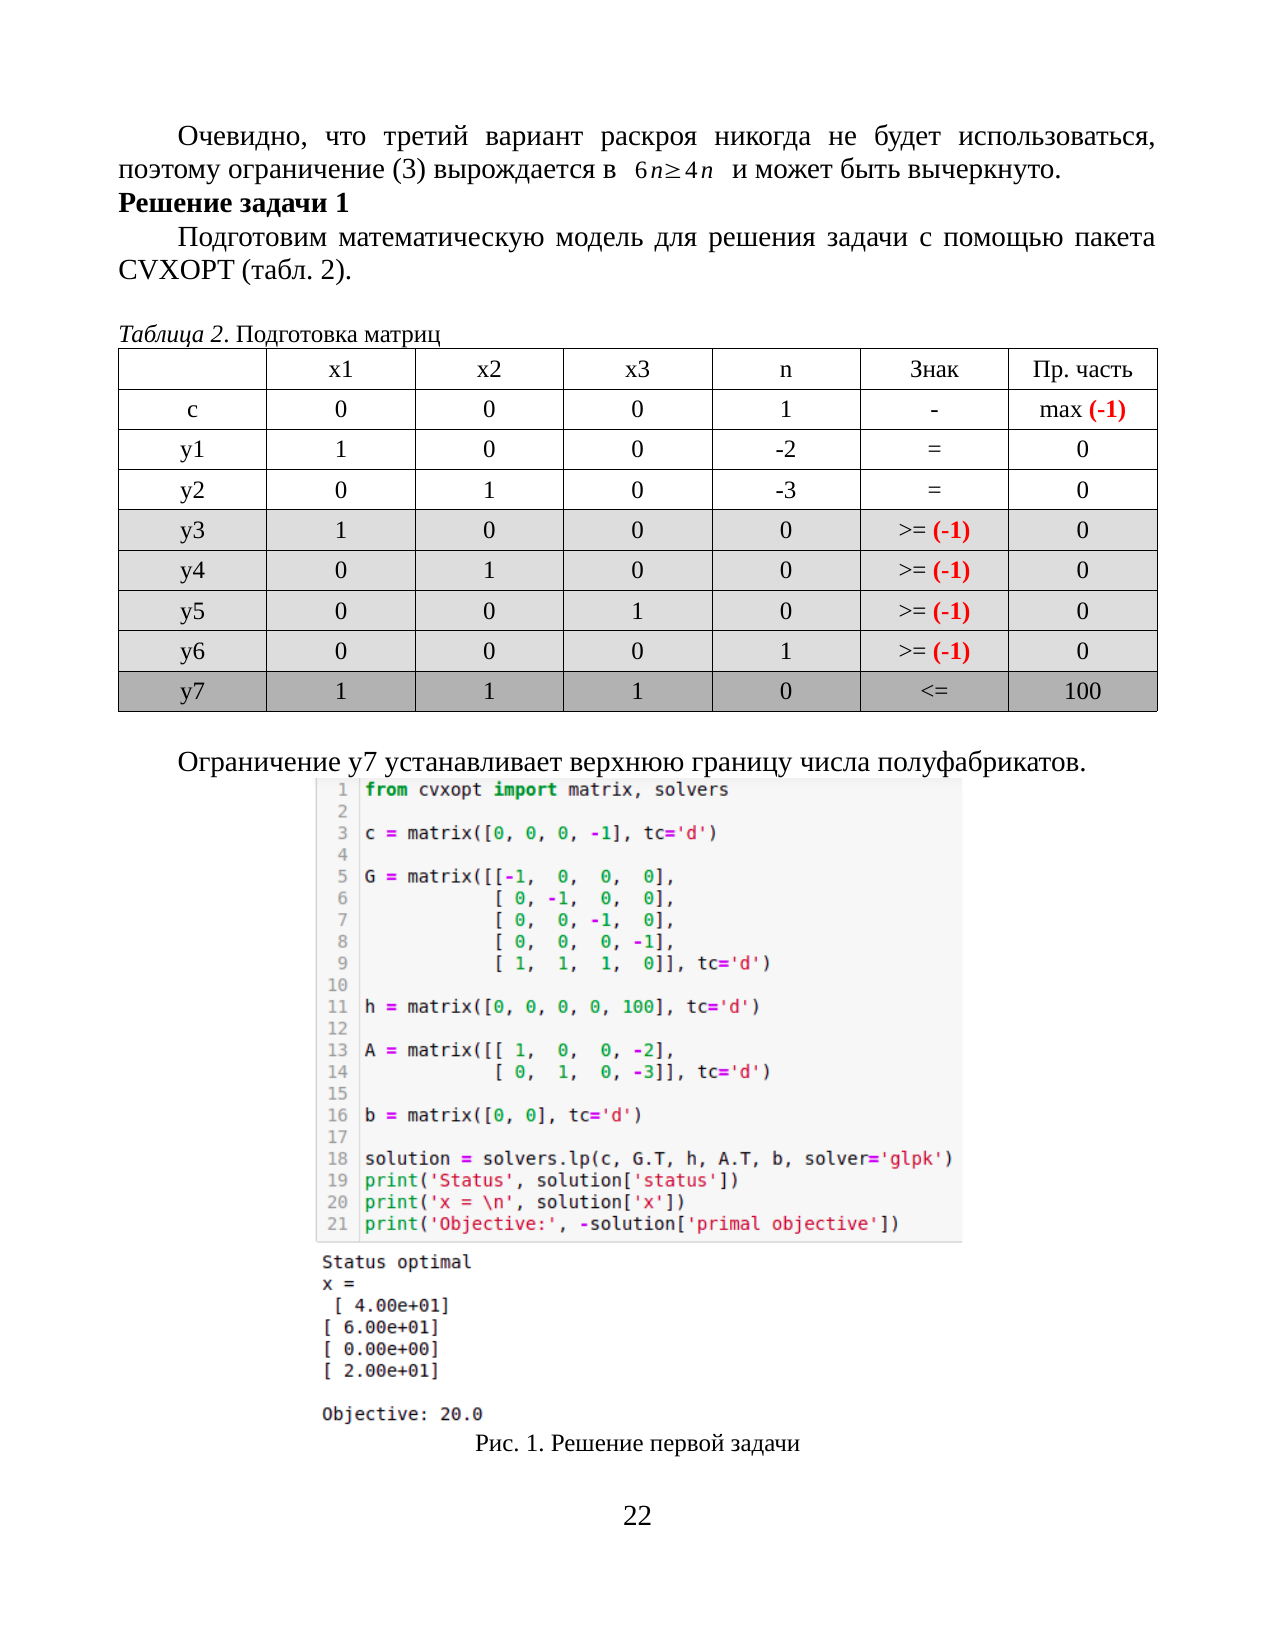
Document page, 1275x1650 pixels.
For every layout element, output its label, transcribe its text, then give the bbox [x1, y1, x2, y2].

table_cell 0 [416, 390, 563, 429]
table_cell 0 [713, 672, 860, 711]
table_cell 0 [564, 510, 712, 550]
table_cell >= (-1) [861, 510, 1008, 550]
table_cell 1 [416, 672, 563, 711]
table_cell 0 [267, 631, 415, 671]
table_header n [713, 349, 860, 388]
table_cell 0 [416, 591, 563, 630]
table_cell с [119, 390, 266, 429]
table_cell y5 [119, 591, 266, 630]
table_cell >= (-1) [861, 551, 1008, 590]
text Очевидно, что третий вариант раскроя никогда не будет использоваться, поэтому ограничение (3) вырождается ви может быть вычеркнуто. [118, 118, 1157, 185]
table_cell 0 [1009, 631, 1157, 671]
table_cell 100 [1009, 672, 1157, 711]
table_cell 0 [267, 390, 415, 429]
table_cell = [861, 470, 1008, 509]
table_cell y1 [119, 430, 266, 469]
table_cell -3 [713, 470, 860, 509]
table_cell 1 [564, 591, 712, 630]
table_cell 1 [564, 672, 712, 711]
text Таблица 2. Подготовка матриц [118, 319, 1157, 348]
table_header Знак [861, 349, 1008, 388]
table_header x1 [267, 349, 415, 388]
table_header x3 [564, 349, 712, 388]
table_header x2 [416, 349, 563, 388]
table_cell >= (-1) [861, 591, 1008, 630]
table_cell >= (-1) [861, 631, 1008, 671]
table_cell 1 [713, 631, 860, 671]
text Подготовим математическую модель для решения задачи с помощью пакета CVXOPT (табл. 2). [118, 219, 1157, 286]
table_cell 1 [267, 510, 415, 550]
table_cell - [861, 390, 1008, 429]
table_cell 0 [713, 591, 860, 630]
table_cell 0 [267, 591, 415, 630]
text Рис. 1. Решение первой задачи [118, 778, 1157, 1456]
table_cell y6 [119, 631, 266, 671]
table_cell 0 [267, 551, 415, 590]
table_cell 0 [564, 470, 712, 509]
table_cell 0 [713, 510, 860, 550]
table_cell 0 [416, 430, 563, 469]
table_cell 0 [1009, 551, 1157, 590]
table_cell 0 [564, 430, 712, 469]
table_cell y4 [119, 551, 266, 590]
table_cell y7 [119, 672, 266, 711]
table_cell 1 [267, 672, 415, 711]
table_cell 0 [1009, 510, 1157, 550]
text Ограничение y7 устанавливает верхнюю границу числа полуфабрикатов. [118, 744, 1157, 778]
table_cell <= [861, 672, 1008, 711]
table_cell -2 [713, 430, 860, 469]
table_cell 1 [713, 390, 860, 429]
text Решение задачи 1 [118, 185, 1157, 219]
table_cell 0 [416, 631, 563, 671]
table_cell 0 [416, 510, 563, 550]
table_header Пр. часть [1009, 349, 1157, 388]
table_cell 1 [267, 430, 415, 469]
table_cell 0 [1009, 430, 1157, 469]
table_cell 0 [1009, 470, 1157, 509]
table_header [119, 349, 266, 388]
table_cell 0 [564, 551, 712, 590]
table_cell 0 [1009, 591, 1157, 630]
table_cell 0 [267, 470, 415, 509]
table_cell y3 [119, 510, 266, 550]
table_cell max (-1) [1009, 390, 1157, 429]
picture [312, 778, 963, 1428]
table_cell 0 [564, 390, 712, 429]
table_cell 1 [416, 470, 563, 509]
table_cell y2 [119, 470, 266, 509]
table_cell = [861, 430, 1008, 469]
table_cell 0 [564, 631, 712, 671]
table_cell 0 [713, 551, 860, 590]
table_cell 1 [416, 551, 563, 590]
